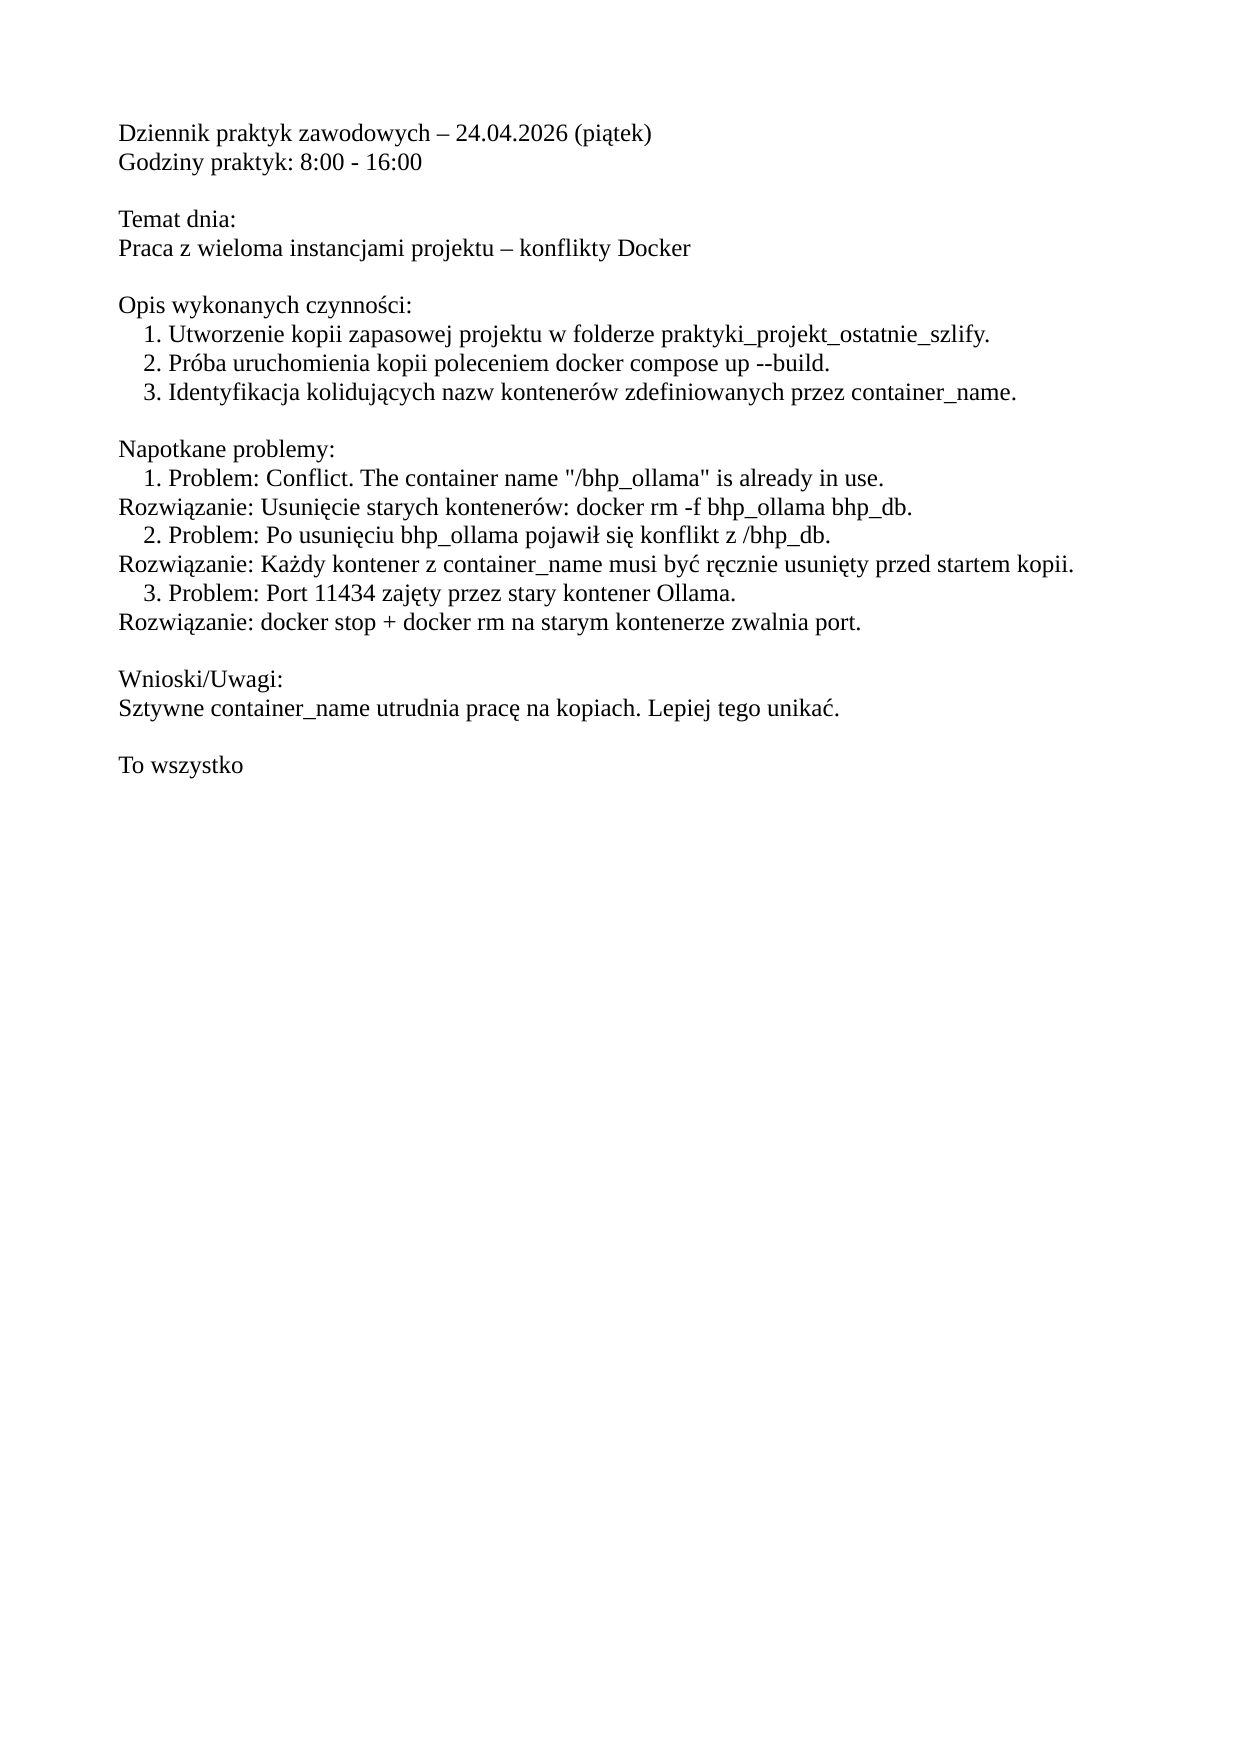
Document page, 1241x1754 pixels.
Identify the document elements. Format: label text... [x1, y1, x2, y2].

text Dziennik praktyk zawodowych – 24.04.2026 (piątek) Godziny praktyk: 8:00 - 16:00 Temat dnia: Praca z wieloma instancjami projektu – konflikty Docker Opis wykonanych czynności: 1. Utworzenie kopii zapasowej projektu w folderze praktyki_projekt_ostatnie_szlify. 2. Próba uruchomienia kopii poleceniem docker compose up --build. 3. Identyfikacja kolidujących nazw kontenerów zdefiniowanych przez container_name. Napotkane problemy: 1. Problem: Conflict. The container name "/bhp_ollama" is already in use. Rozwiązanie: Usunięcie starych kontenerów: docker rm -f bhp_ollama bhp_db. 2. Problem: Po usunięciu bhp_ollama pojawił się konflikt z /bhp_db. Rozwiązanie: Każdy kontener z container_name musi być ręcznie usunięty przed startem kopii. 3. Problem: Port 11434 zajęty przez stary kontener Ollama. Rozwiązanie: docker stop + docker rm na starym kontenerze zwalnia port. Wnioski/Uwagi: Sztywne container_name utrudnia pracę na kopiach. Lepiej tego unikać. To wszystko [118, 118, 1122, 779]
